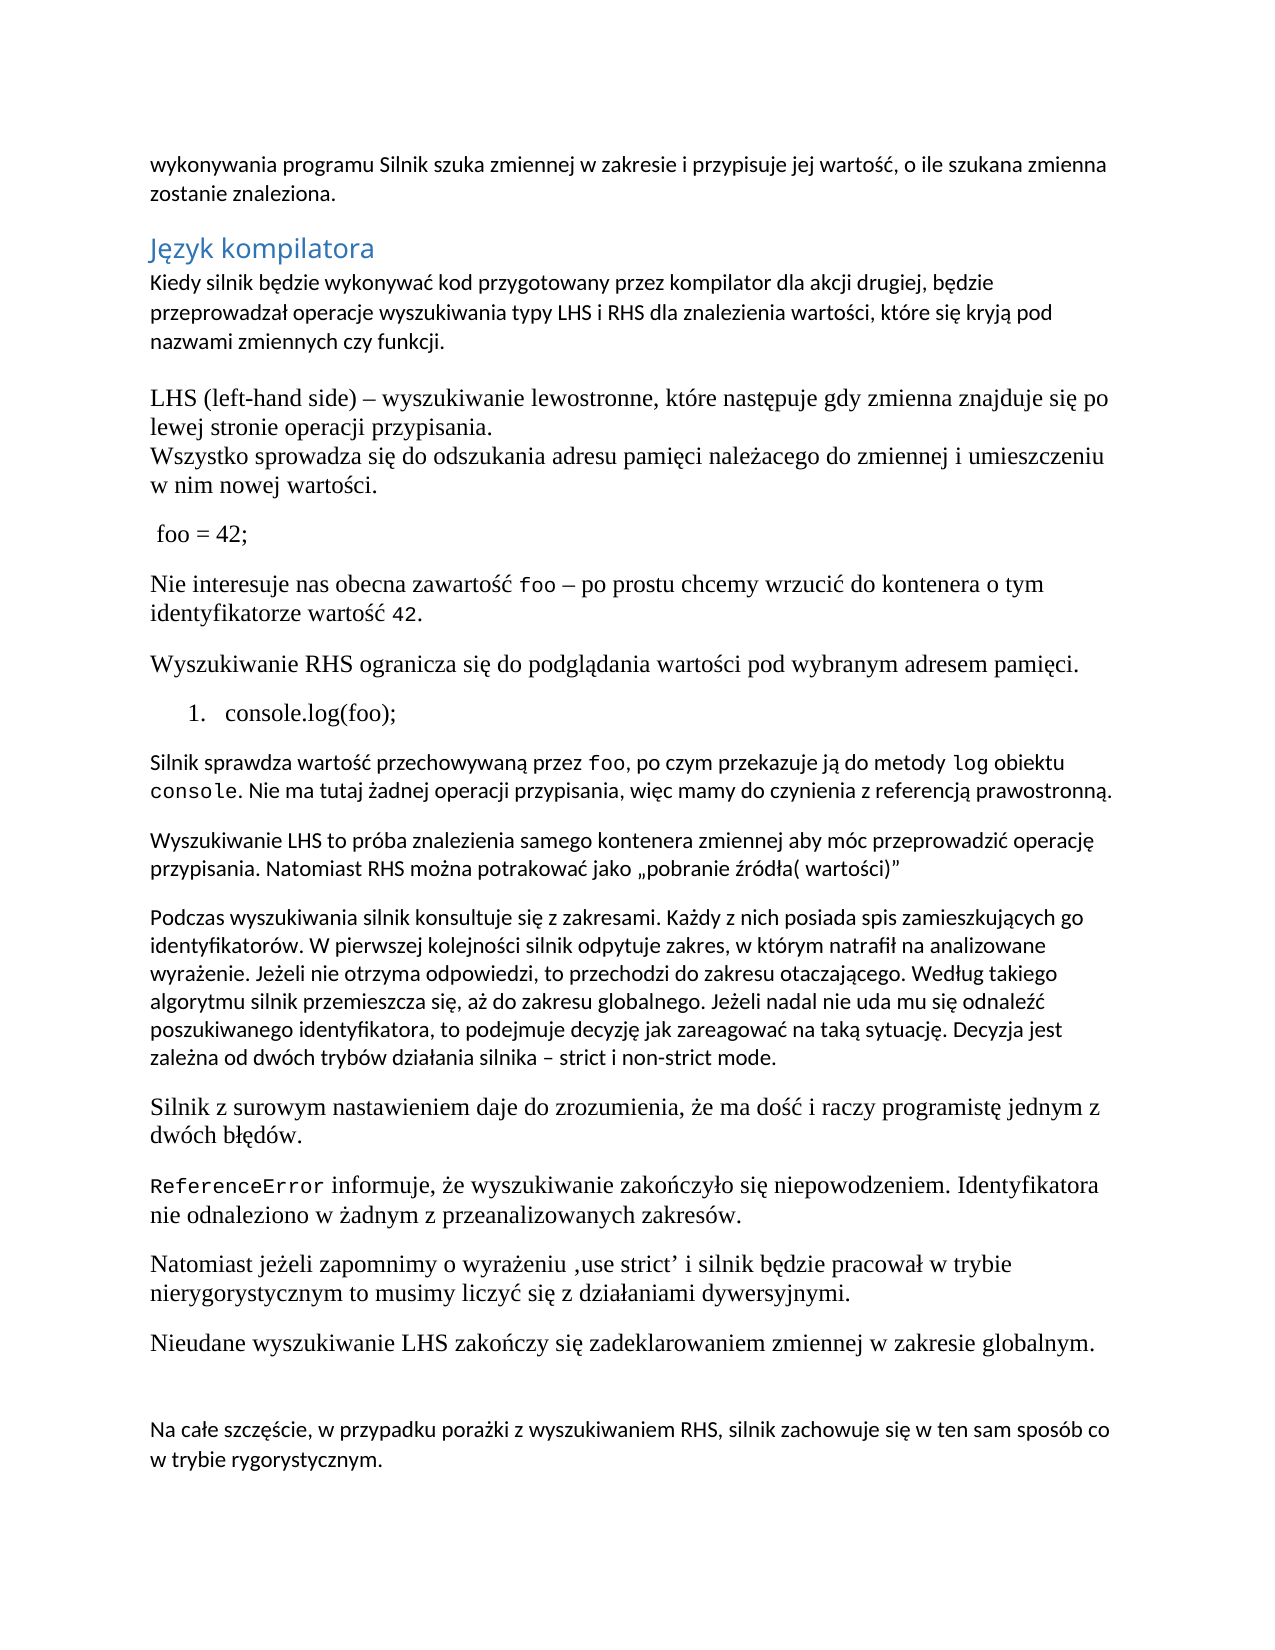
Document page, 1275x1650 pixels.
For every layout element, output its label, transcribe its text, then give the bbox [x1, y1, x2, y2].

text Podczas wyszukiwania silnik konsultuje się z zakresami. Każdy z nich posiada spis zamieszkujących go identyfikatorów. W pierwszej kolejności silnik odpytuje zakres, w którym natrafił na analizowane wyrażenie. Jeżeli nie otrzyma odpowiedzi, to przechodzi do zakresu otaczającego. Według takiego algorytmu silnik przemieszcza się, aż do zakresu globalnego. Jeżeli nadal nie uda mu się odnaleźć poszukiwanego identyfikatora, to podejmuje decyzję jak zareagować na taką sytuację. Decyzja jest zależna od dwóch trybów działania silnika – strict i non-strict mode. [150, 903, 1125, 1071]
text LHS (left-hand side) – wyszukiwanie lewostronne, które następuje gdy zmienna znajduje się po lewej stronie operacji przypisania. Wszystko sprowadza się do odszukania adresu pamięci należacego do zmiennej i umieszczeniu w nim nowej wartości. [150, 383, 1125, 498]
text Silnik z surowym nastawieniem daje do zrozumienia, że ma dość i raczy programistę jednym z dwóch błędów. [150, 1092, 1125, 1149]
text Nie interesuje nas obecna zawartość foo – po prostu chcemy wrzucić do kontenera o tym identyfikatorze wartość 42. [150, 569, 1125, 628]
text Nieudane wyszukiwanie LHS zakończy się zadeklarowaniem zmiennej w zakresie globalnym. [150, 1328, 1125, 1356]
text Na całe szczęście, w przypadku porażki z wyszukiwaniem RHS, silnik zachowuje się w ten sam sposób co w trybie rygorystycznym. [150, 1416, 1125, 1473]
text Wyszukiwanie RHS ogranicza się do podglądania wartości pod wybranym adresem pamięci. [150, 649, 1125, 678]
subtitle Język kompilatora [150, 229, 1125, 266]
text wykonywania programu Silnik szuka zmiennej w zakresie i przypisuje jej wartość, o ile szukana zmienna zostanie znaleziona. [150, 150, 1125, 207]
text Silnik sprawdza wartość przechowywaną przez foo, po czym przekazuje ją do metody log obiektu console. Nie ma tutaj żadnej operacji przypisania, więc mamy do czynienia z referencją prawostronną. [150, 748, 1125, 805]
text ReferenceError informuje, że wyszukiwanie zakończyło się niepowodzeniem. Identyfikatora nie odnaleziono w żadnym z przeanalizowanych zakresów. [150, 1170, 1125, 1228]
text Wyszukiwanie LHS to próba znalezienia samego kontenera zmiennej aby móc przeprowadzić operację przypisania. Natomiast RHS można potrakować jako „pobranie źródła( wartości)” [150, 826, 1125, 882]
text Kiedy silnik będzie wykonywać kod przygotowany przez kompilator dla akcji drugiej, będzie przeprowadzał operacje wyszukiwania typy LHS i RHS dla znalezienia wartości, które się kryją pod nazwami zmiennych czy funkcji. [150, 268, 1125, 355]
text foo = 42; [150, 519, 1125, 548]
text Natomiast jeżeli zapomnimy o wyrażeniu ‚use strict’ i silnik będzie pracował w trybie nierygorystycznym to musimy liczyć się z działaniami dywersyjnymi. [150, 1249, 1125, 1307]
list console.log(foo); [187, 698, 1125, 727]
